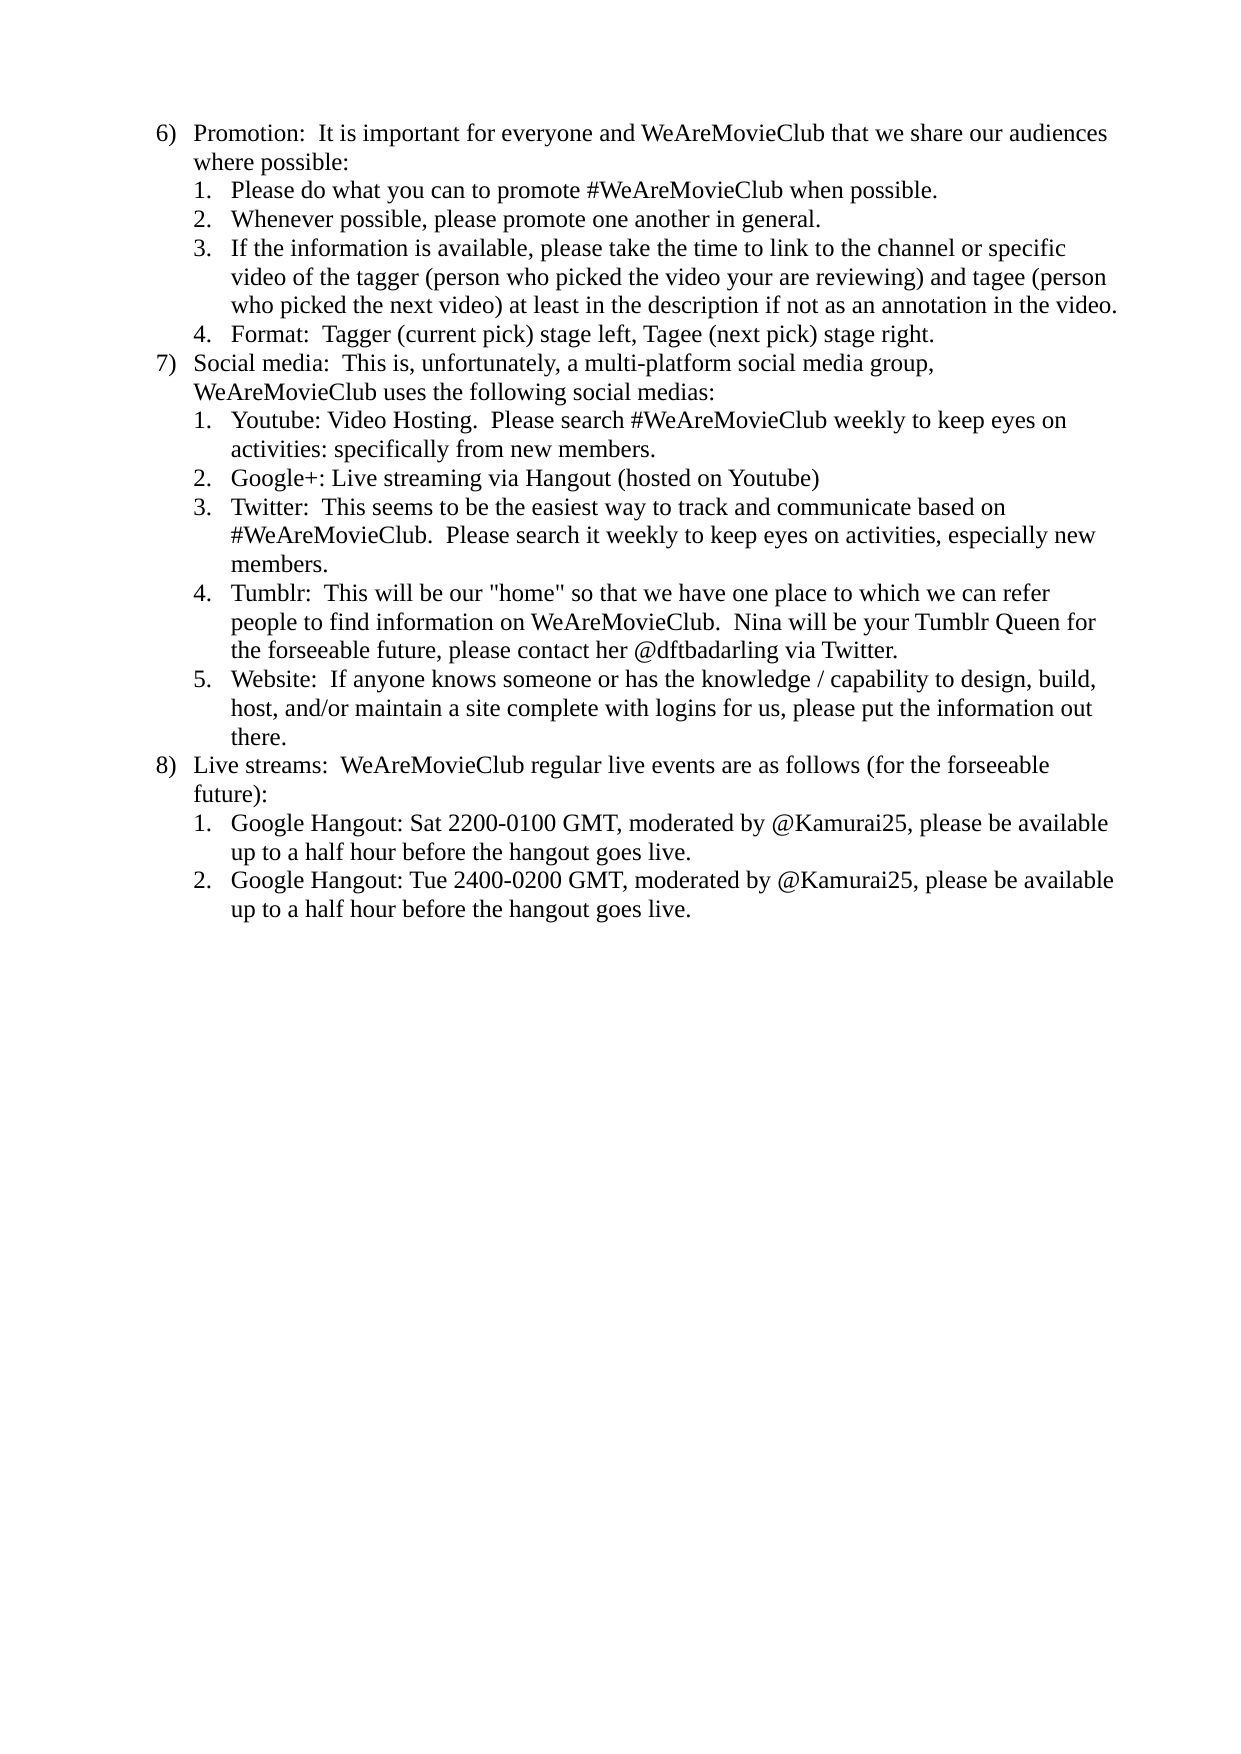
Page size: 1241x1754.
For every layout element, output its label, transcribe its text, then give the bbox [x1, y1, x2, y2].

list Google+: Live streaming via Hangout (hosted on Youtube) [193, 463, 1122, 492]
list Tumblr: This will be our "home" so that we have one place to which we can refer people to find information on WeAreMovieClub. Nina will be your Tumblr Queen for the forseeable future, please contact her @dftbadarling via Twitter. [193, 578, 1122, 664]
list Whenever possible, please promote one another in general. [193, 204, 1122, 233]
list If the information is available, please take the time to link to the channel or specific video of the tagger (person who picked the video your are reviewing) and tagee (person who picked the next video) at least in the description if not as an annotation in the video. [193, 233, 1122, 319]
list Twitter: This seems to be the easiest way to track and communicate based on #WeAreMovieClub. Please search it weekly to keep eyes on activities, especially new members. [193, 492, 1122, 578]
list Youtube: Video Hosting. Please search #WeAreMovieClub weekly to keep eyes on activities: specifically from new members. [193, 406, 1122, 463]
list Google Hangout: Sat 2200-0100 GMT, moderated by @Kamurai25, please be available up to a half hour before the hangout goes live. [193, 808, 1122, 866]
list Promotion: It is important for everyone and WeAreMovieClub that we share our audiences where possible: [156, 118, 1122, 176]
list Google Hangout: Tue 2400-0200 GMT, moderated by @Kamurai25, please be available up to a half hour before the hangout goes live. [193, 866, 1122, 923]
list Format: Tagger (current pick) stage left, Tagee (next pick) stage right. [193, 319, 1122, 348]
list Live streams: WeAreMovieClub regular live events are as follows (for the forseeable future): [156, 751, 1122, 808]
list Please do what you can to promote #WeAreMovieClub when possible. [193, 176, 1122, 204]
list Website: If anyone knows someone or has the knowledge / capability to design, build, host, and/or maintain a site complete with logins for us, please put the information out there. [193, 664, 1122, 751]
list Social media: This is, unfortunately, a multi-platform social media group, WeAreMovieClub uses the following social medias: [156, 348, 1122, 406]
